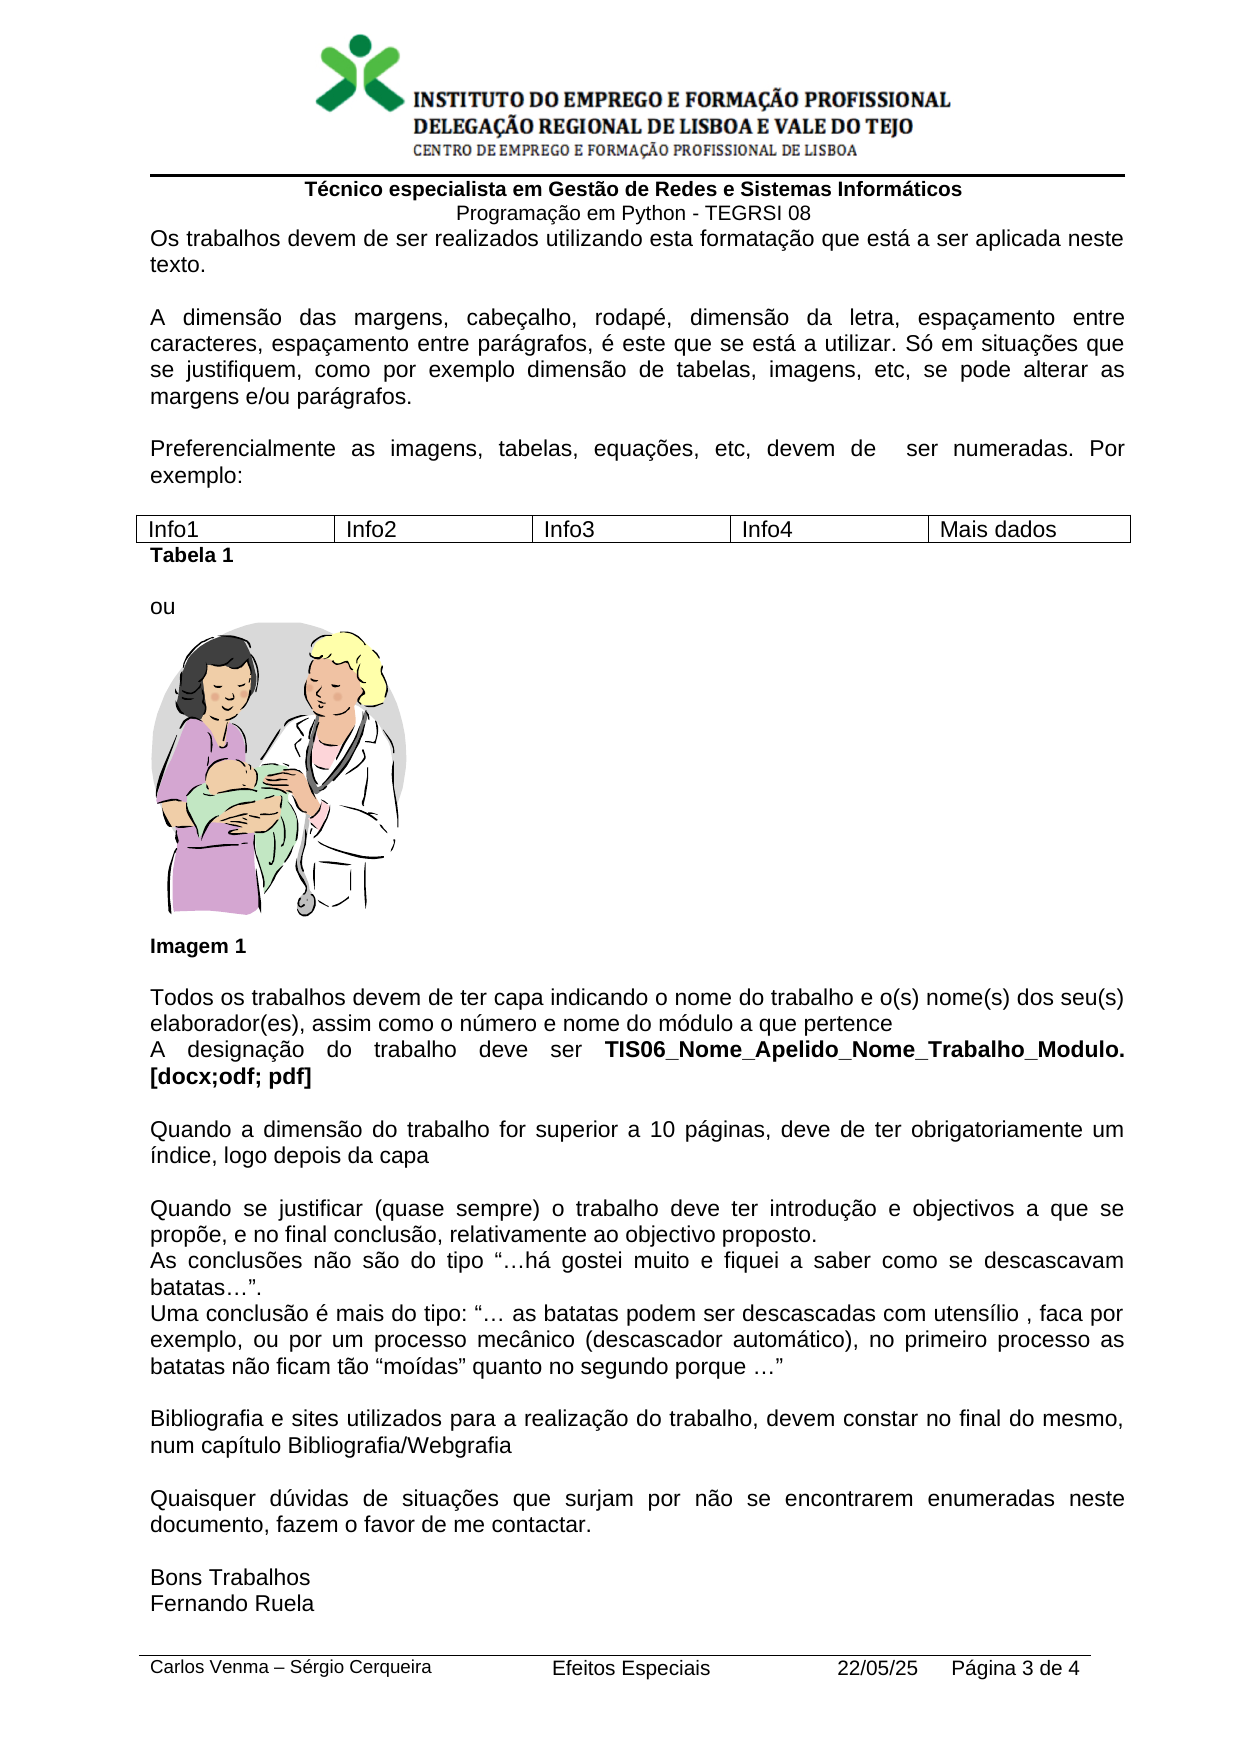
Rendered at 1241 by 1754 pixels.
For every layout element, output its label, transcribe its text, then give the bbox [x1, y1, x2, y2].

text Uma conclusão é mais do tipo: “… as batatas podem ser descascadas com utensílio , faca por exemplo, ou por um processo mecânico (descascador automático), no primeiro processo as batatas não ficam tão “moídas” quanto no segundo porque …” [150, 1300, 1125, 1379]
table_header Mais dados [929, 516, 1130, 542]
text A designação do trabalho deve ser TIS06_Nome_Apelido_Nome_Trabalho_Modulo.[docx;odf; pdf] [150, 1036, 1125, 1089]
text As conclusões não são do tipo “…há gostei muito e fiquei a saber como se descascavam batatas…”. [150, 1247, 1125, 1300]
text Quando a dimensão do trabalho for superior a 10 páginas, deve de ter obrigatoriamente um índice, logo depois da capa [150, 1116, 1125, 1168]
table_header Info4 [731, 516, 928, 542]
text Os trabalhos devem de ser realizados utilizando esta formatação que está a ser aplicada neste texto. [150, 224, 1125, 277]
text ou [150, 593, 1125, 619]
table_header Info2 [335, 516, 532, 542]
text Preferencialmente as imagens, tabelas, equações, etc, devem de ser numeradas. Por exemplo: [150, 435, 1125, 488]
text A dimensão das margens, cabeçalho, rodapé, dimensão da letra, espaçamento entre caracteres, espaçamento entre parágrafos, é este que se está a utilizar. Só em situações que se justifiquem, como por exemplo dimensão de tabelas, imagens, etc, se pode alterar as margens e/ou parágrafos. [150, 304, 1125, 409]
table_header Info3 [533, 516, 730, 542]
text Fernando Ruela [150, 1590, 1125, 1616]
text Bibliografia e sites utilizados para a realização do trabalho, devem constar no final do mesmo, num capítulo Bibliografia/Webgrafia [150, 1405, 1125, 1458]
text Imagem 1 [150, 933, 1125, 957]
text Quando se justificar (quase sempre) o trabalho deve ter introdução e objectivos a que se propõe, e no final conclusão, relativamente ao objectivo proposto. [150, 1194, 1125, 1247]
table_header Info1 [137, 516, 334, 542]
text Bons Trabalhos [150, 1563, 1125, 1590]
picture [296, 15, 979, 173]
text Todos os trabalhos devem de ter capa indicando o nome do trabalho e o(s) nome(s) dos seu(s) elaborador(es), assim como o número e nome do módulo a que pertence [150, 984, 1125, 1036]
text Tabela 1 [150, 543, 1125, 567]
text Quaisquer dúvidas de situações que surjam por não se encontrarem enumeradas neste documento, fazem o favor de me contactar. [150, 1484, 1125, 1537]
